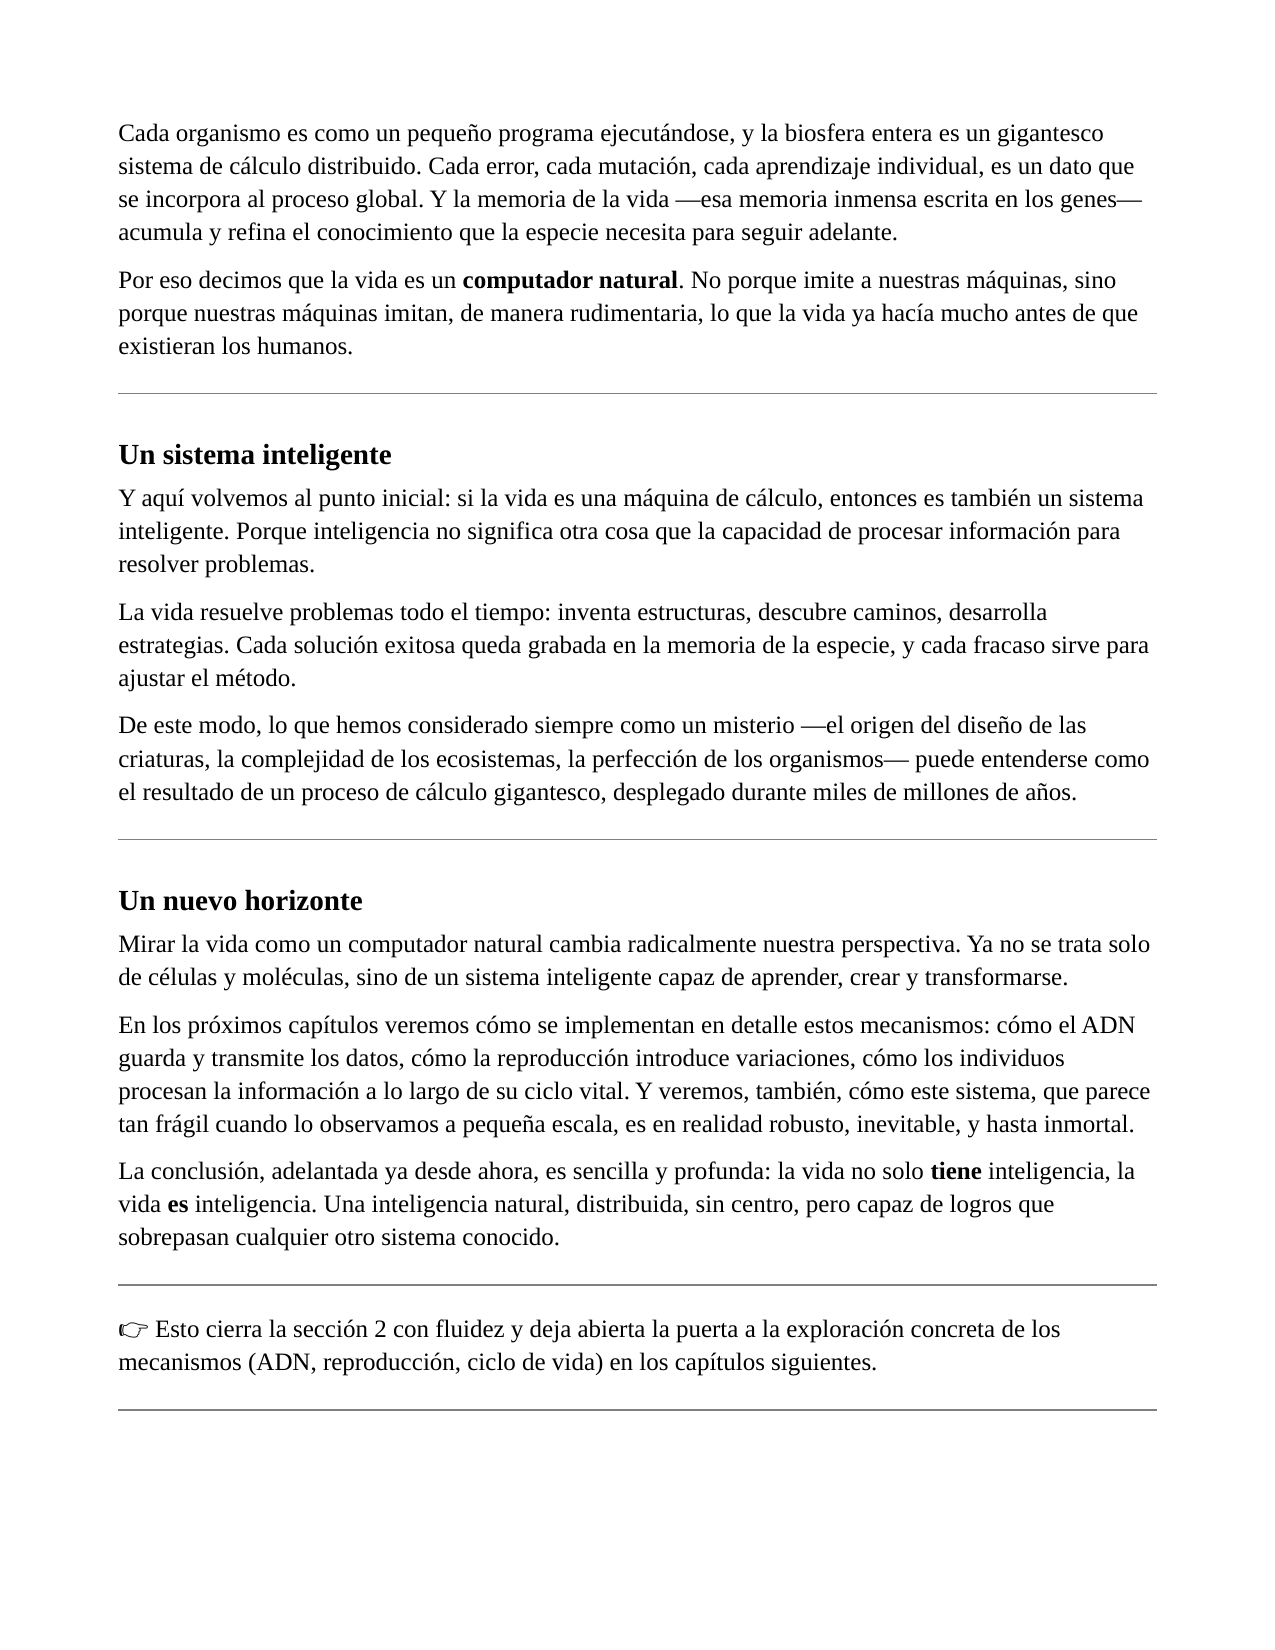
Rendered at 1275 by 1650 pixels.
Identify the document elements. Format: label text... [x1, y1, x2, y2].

text La vida resuelve problemas todo el tiempo: inventa estructuras, descubre caminos, desarrolla estrategias. Cada solución exitosa queda grabada en la memoria de la especie, y cada fracaso sirve para ajustar el método. [118, 597, 1157, 692]
text Por eso decimos que la vida es un computador natural. No porque imite a nuestras máquinas, sino porque nuestras máquinas imitan, de manera rudimentaria, lo que la vida ya hacía mucho antes de que existieran los humanos. [118, 265, 1157, 359]
text Y aquí volvemos al punto inicial: si la vida es una máquina de cálculo, entonces es también un sistema inteligente. Porque inteligencia no significa otra cosa que la capacidad de procesar información para resolver problemas. [118, 483, 1157, 578]
text Cada organismo es como un pequeño programa ejecutándose, y la biosfera entera es un gigantesco sistema de cálculo distribuido. Cada error, cada mutación, cada aprendizaje individual, es un dato que se incorpora al proceso global. Y la memoria de la vida —esa memoria inmensa escrita en los genes— acumula y refina el conocimiento que la especie necesita para seguir adelante. [118, 118, 1157, 246]
text De este modo, lo que hemos considerado siempre como un misterio —el origen del diseño de las criaturas, la complejidad de los ecosistemas, la perfección de los organismos— puede entenderse como el resultado de un proceso de cálculo gigantesco, desplegado durante miles de millones de años. [118, 711, 1157, 805]
text En los próximos capítulos veremos cómo se implementan en detalle estos mecanismos: cómo el ADN guarda y transmite los datos, cómo la reproducción introduce variaciones, cómo los individuos procesan la información a lo largo de su ciclo vital. Y veremos, también, cómo este sistema, que parece tan frágil cuando lo observamos a pequeña escala, es en realidad robusto, inevitable, y hasta inmortal. [118, 1010, 1157, 1138]
subtitle Un sistema inteligente [118, 437, 1157, 471]
text La conclusión, adelantada ya desde ahora, es sencilla y profunda: la vida no solo tiene inteligencia, la vida es inteligencia. Una inteligencia natural, distribuida, sin centro, pero capaz de logros que sobrepasan cualquier otro sistema conocido. [118, 1156, 1157, 1251]
text 👉 Esto cierra la sección 2 con fluidez y deja abierta la puerta a la exploración concreta de los mecanismos (ADN, reproducción, ciclo de vida) en los capítulos siguientes. [118, 1314, 1157, 1376]
subtitle Un nuevo horizonte [118, 883, 1157, 917]
text Mirar la vida como un computador natural cambia radicalmente nuestra perspectiva. Ya no se trata solo de células y moléculas, sino de un sistema inteligente capaz de aprender, crear y transformarse. [118, 929, 1157, 991]
